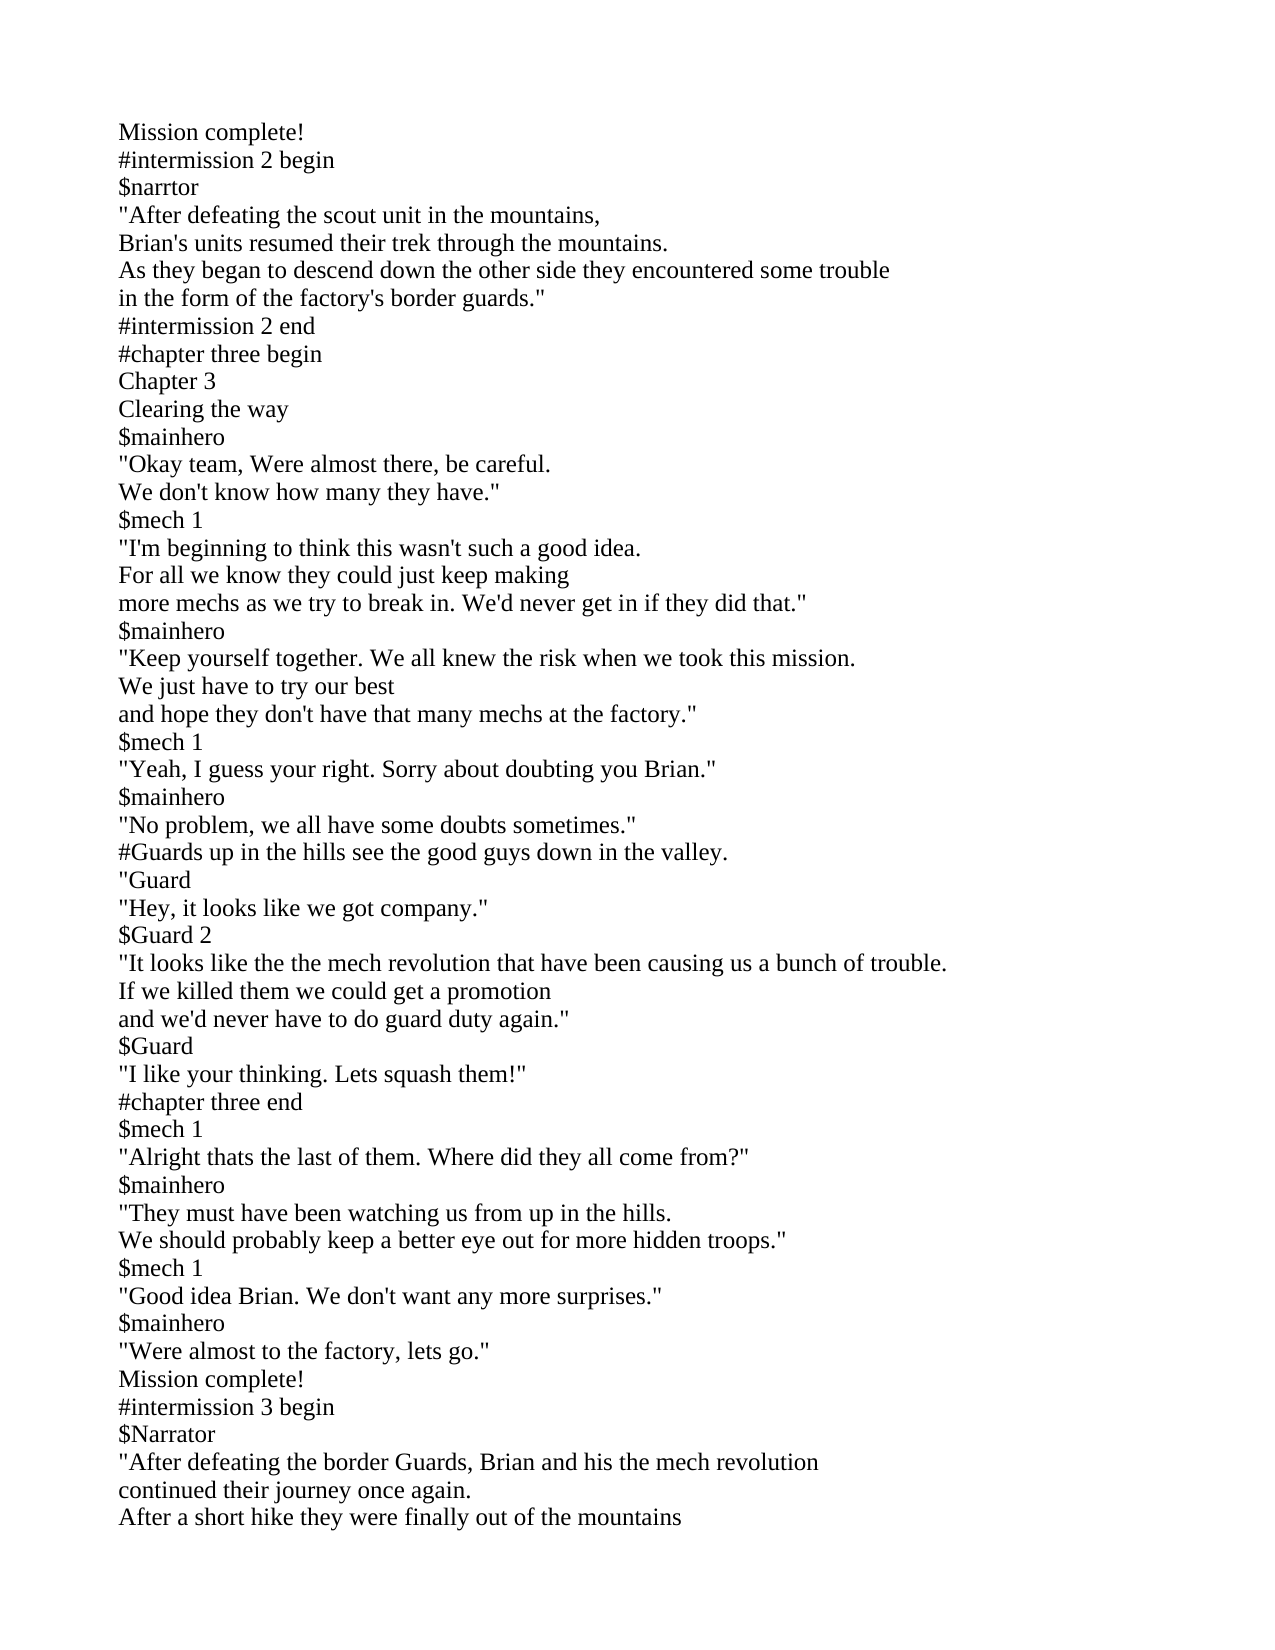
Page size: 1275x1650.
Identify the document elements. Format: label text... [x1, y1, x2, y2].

text "After defeating the scout unit in the mountains, [118, 201, 1157, 229]
text #chapter three end [118, 1088, 1157, 1116]
text Brian's units resumed their trek through the mountains. [118, 229, 1157, 257]
text $narrtor [118, 173, 1157, 201]
text #intermission 3 begin [118, 1393, 1157, 1420]
text and we'd never have to do guard duty again." [118, 1005, 1157, 1032]
text For all we know they could just keep making [118, 561, 1157, 589]
text #Guards up in the hills see the good guys down in the valley. [118, 838, 1157, 866]
text $mech 1 [118, 1116, 1157, 1143]
text more mechs as we try to break in. We'd never get in if they did that." [118, 589, 1157, 617]
text We don't know how many they have." [118, 478, 1157, 506]
text As they began to descend down the other side they encountered some trouble [118, 257, 1157, 284]
text #chapter three begin [118, 340, 1157, 367]
text "Alright thats the last of them. Where did they all come from?" [118, 1143, 1157, 1171]
text "It looks like the the mech revolution that have been causing us a bunch of trouble. [118, 949, 1157, 977]
text After a short hike they were finally out of the mountains [118, 1503, 1157, 1531]
text $mainhero [118, 783, 1157, 811]
text We should probably keep a better eye out for more hidden troops." [118, 1226, 1157, 1254]
text If we killed them we could get a promotion [118, 977, 1157, 1005]
text continued their journey once again. [118, 1476, 1157, 1503]
text "Were almost to the factory, lets go." [118, 1337, 1157, 1365]
text #intermission 2 begin [118, 146, 1157, 173]
text #intermission 2 end [118, 312, 1157, 340]
text $Guard [118, 1032, 1157, 1060]
text $mech 1 [118, 1254, 1157, 1282]
text $mech 1 [118, 506, 1157, 534]
text $mainhero [118, 1309, 1157, 1337]
text Mission complete! [118, 1365, 1157, 1393]
text "I'm beginning to think this wasn't such a good idea. [118, 534, 1157, 561]
text $mainhero [118, 423, 1157, 451]
text "I like your thinking. Lets squash them!" [118, 1060, 1157, 1088]
text Clearing the way [118, 395, 1157, 423]
text and hope they don't have that many mechs at the factory." [118, 700, 1157, 728]
text $Narrator [118, 1420, 1157, 1448]
text $mainhero [118, 1171, 1157, 1199]
text "Keep yourself together. We all knew the risk when we took this mission. [118, 644, 1157, 672]
text Chapter 3 [118, 367, 1157, 395]
text "Okay team, Were almost there, be careful. [118, 451, 1157, 478]
text $mainhero [118, 617, 1157, 644]
text "They must have been watching us from up in the hills. [118, 1199, 1157, 1226]
text "Guard [118, 866, 1157, 894]
text in the form of the factory's border guards." [118, 284, 1157, 312]
text $Guard 2 [118, 922, 1157, 949]
text "Hey, it looks like we got company." [118, 894, 1157, 922]
text "No problem, we all have some doubts sometimes." [118, 811, 1157, 838]
text "Yeah, I guess your right. Sorry about doubting you Brian." [118, 755, 1157, 783]
text $mech 1 [118, 728, 1157, 755]
text "Good idea Brian. We don't want any more surprises." [118, 1282, 1157, 1309]
text "After defeating the border Guards, Brian and his the mech revolution [118, 1448, 1157, 1476]
text Mission complete! [118, 118, 1157, 146]
text We just have to try our best [118, 672, 1157, 700]
